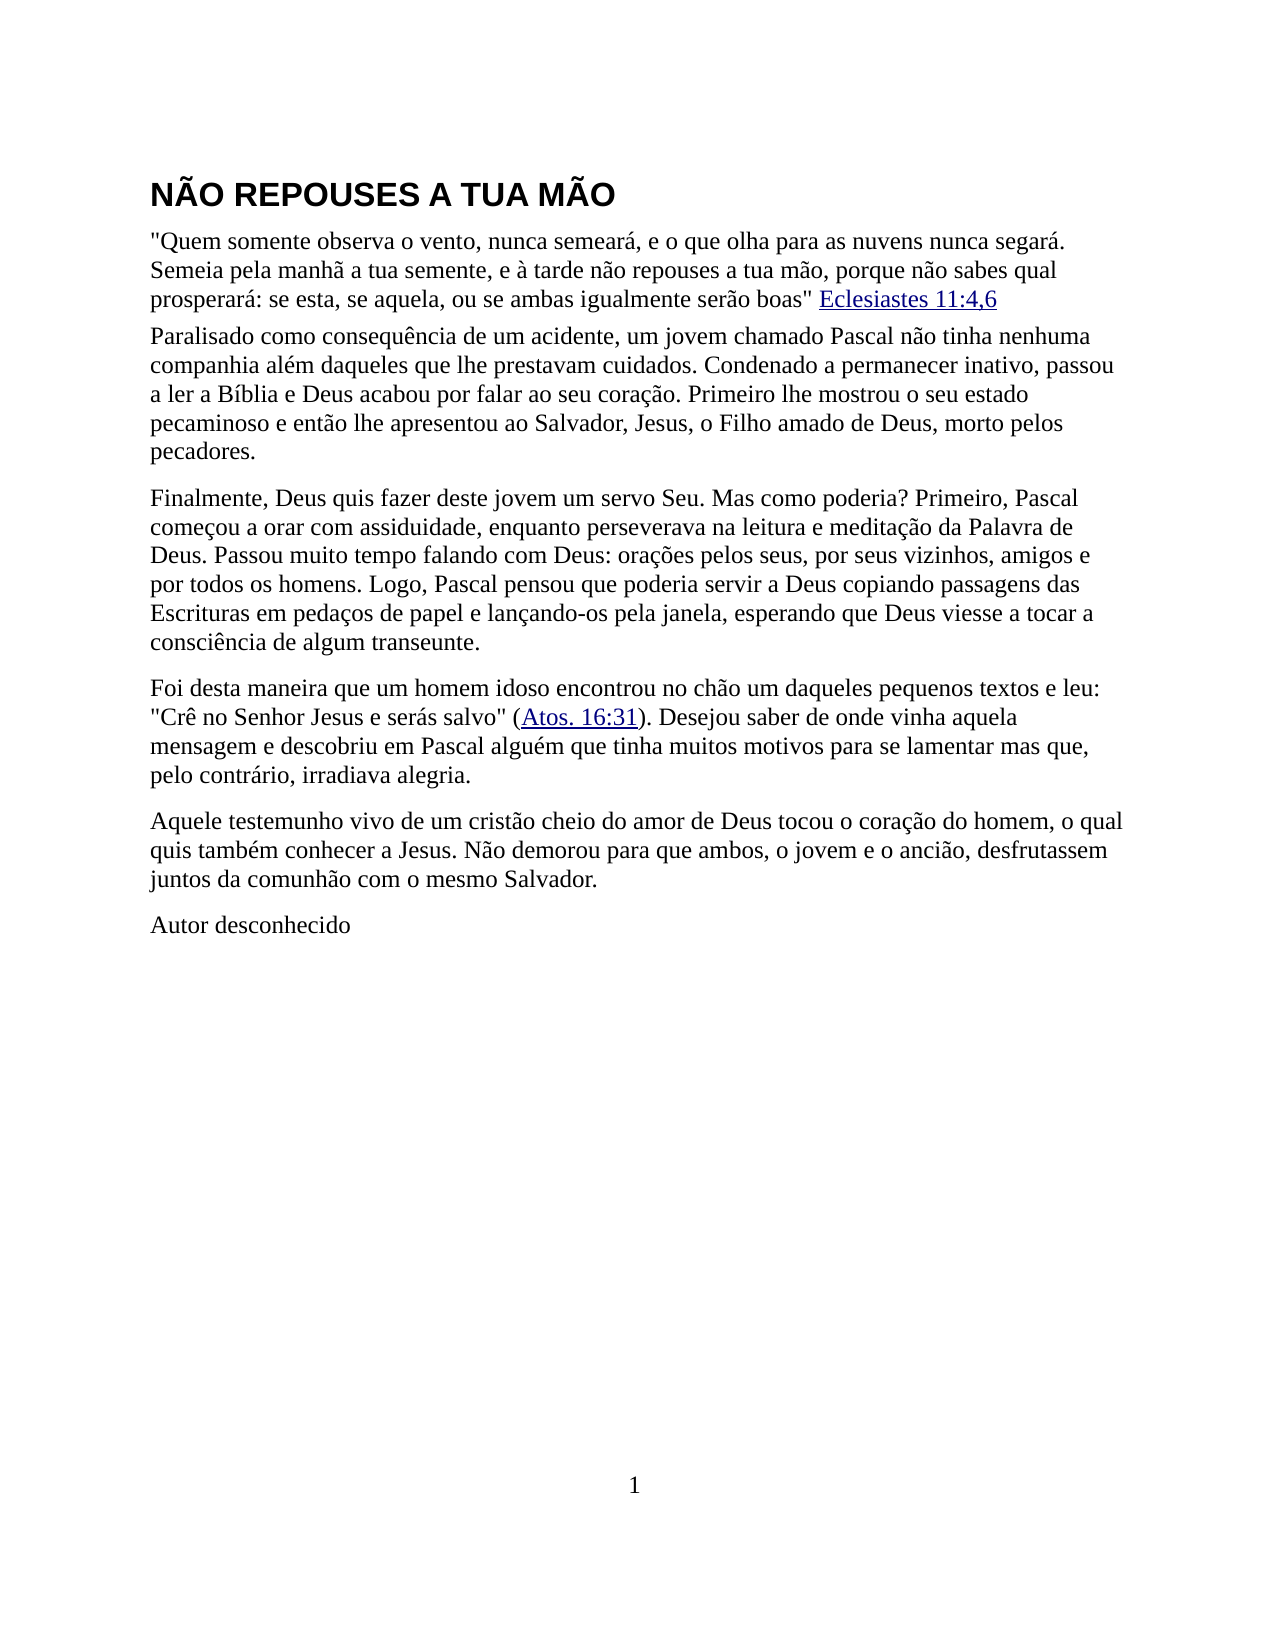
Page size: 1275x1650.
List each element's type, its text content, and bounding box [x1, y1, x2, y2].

text Foi desta maneira que um homem idoso encontrou no chão um daqueles pequenos textos e leu: "Crê no Senhor Jesus e serás salvo" (Atos. 16:31). Desejou saber de onde vinha aquela mensagem e descobriu em Pascal alguém que tinha muitos motivos para se lamentar mas que, pelo contrário, irradiava alegria. [150, 673, 1125, 788]
subtitle NÃO REPOUSES A TUA MÃO [150, 175, 1125, 214]
text Aquele testemunho vivo de um cristão cheio do amor de Deus tocou o coração do homem, o qual quis também conhecer a Jesus. Não demorou para que ambos, o jovem e o ancião, desfrutassem juntos da comunhão com o mesmo Salvador. [150, 806, 1125, 893]
text "Quem somente observa o vento, nunca semeará, e o que olha para as nuvens nunca segará. Semeia pela manhã a tua semente, e à tarde não repouses a tua mão, porque não sabes qual prosperará: se esta, se aquela, ou se ambas igualmente serão boas" Eclesiastes 11:4,6 [150, 226, 1125, 312]
text Paralisado como consequência de um acidente, um jovem chamado Pascal não tinha nenhuma companhia além daqueles que lhe prestavam cuidados. Condenado a permanecer inativo, passou a ler a Bíblia e Deus acabou por falar ao seu coração. Primeiro lhe mostrou o seu estado pecaminoso e então lhe apresentou ao Salvador, Jesus, o Filho amado de Deus, morto pelos pecadores. [150, 321, 1125, 465]
text Finalmente, Deus quis fazer deste jovem um servo Seu. Mas como poderia? Primeiro, Pascal começou a orar com assiduidade, enquanto perseverava na leitura e meditação da Palavra de Deus. Passou muito tempo falando com Deus: orações pelos seus, por seus vizinhos, amigos e por todos os homens. Logo, Pascal pensou que poderia servir a Deus copiando passagens das Escrituras em pedaços de papel e lançando-os pela janela, esperando que Deus viesse a tocar a consciência de algum transeunte. [150, 483, 1125, 656]
text Autor desconhecido [150, 911, 1125, 939]
